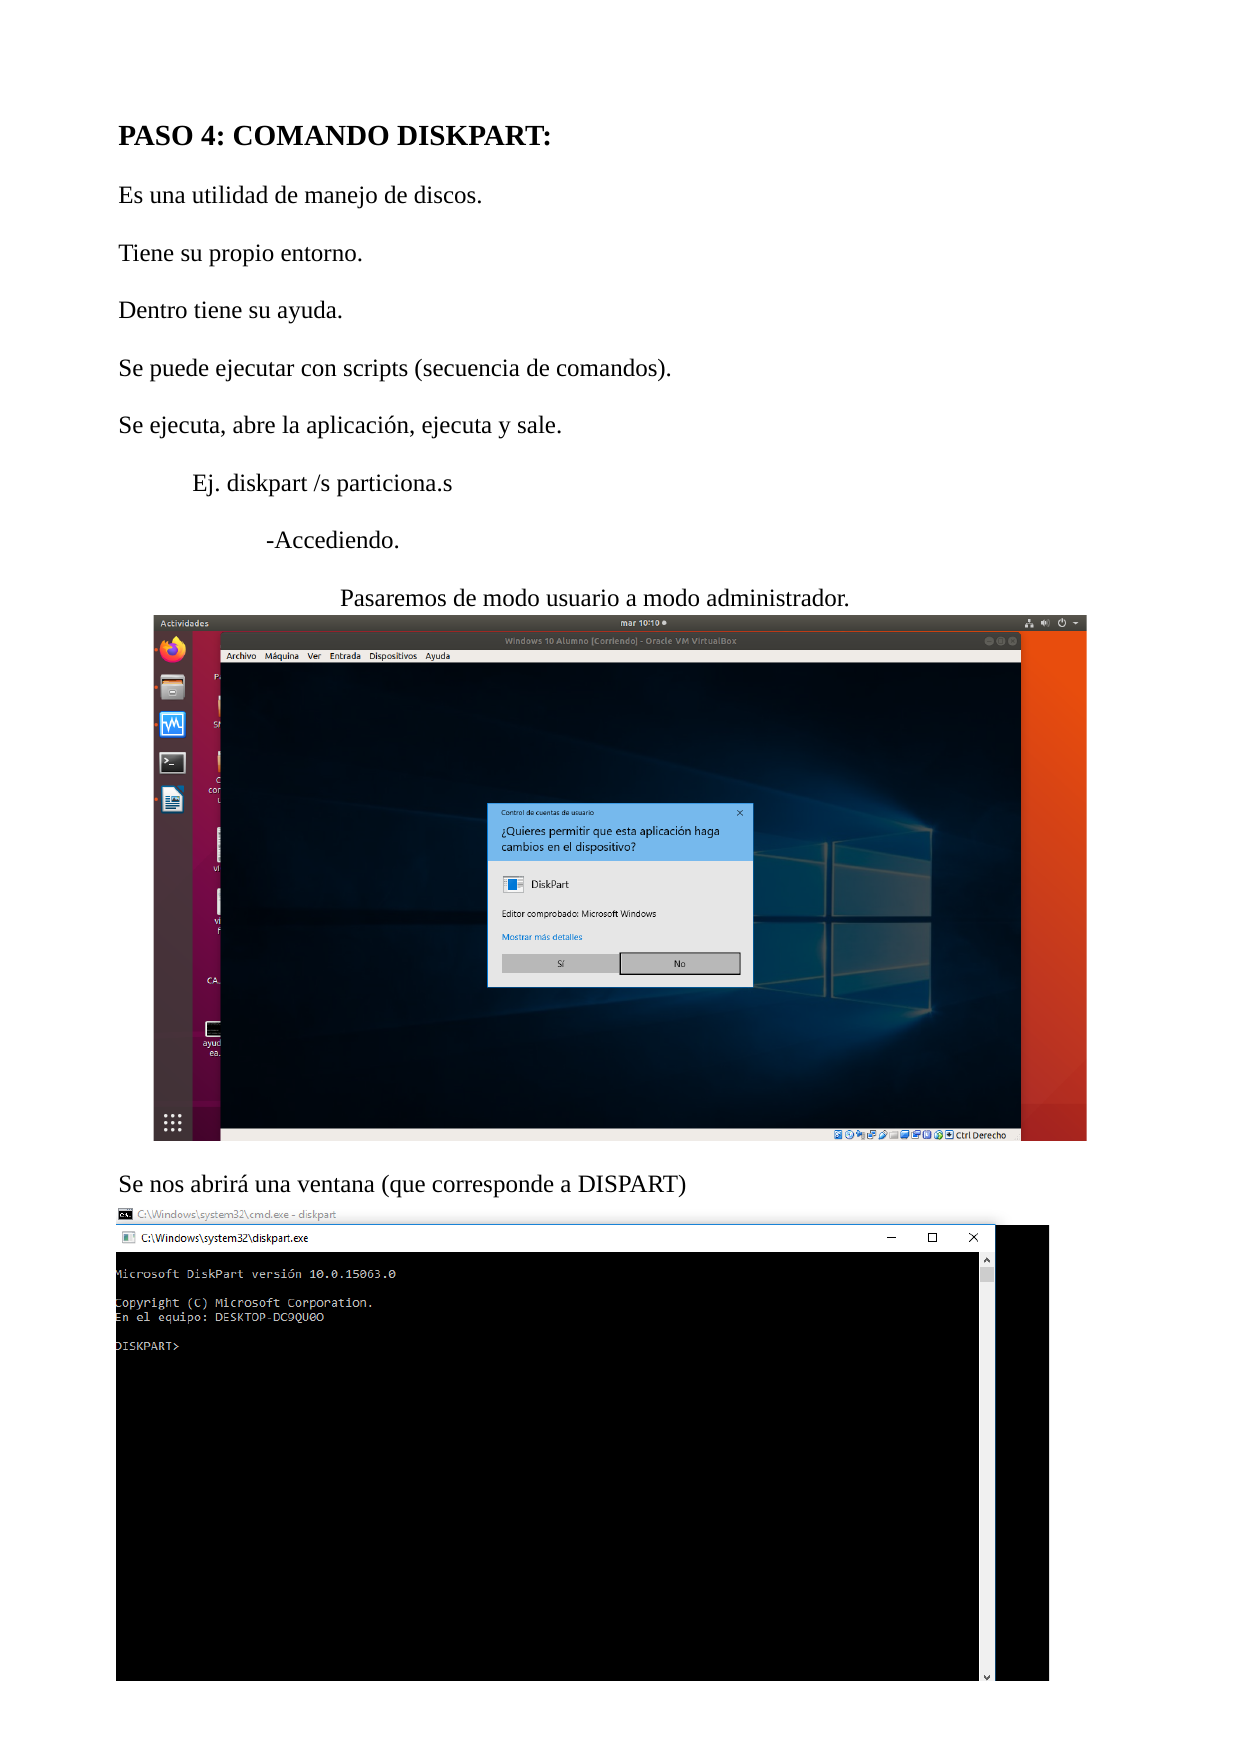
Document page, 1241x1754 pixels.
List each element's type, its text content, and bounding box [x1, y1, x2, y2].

picture [116, 1207, 1050, 1681]
text Es una utilidad de manejo de discos. [118, 180, 1122, 209]
text Tiene su propio entorno. [118, 238, 1122, 267]
text Ej. diskpart /s particiona.s [118, 468, 1122, 497]
text Se ejecuta, abre la aplicación, ejecuta y sale. [118, 410, 1122, 439]
picture [153, 615, 1087, 1141]
text -Accediendo. [118, 525, 1122, 554]
text Dentro tiene su ayuda. [118, 295, 1122, 324]
text Pasaremos de modo usuario a modo administrador. [118, 583, 1122, 612]
text Se nos abrirá una ventana (que corresponde a DISPART) [118, 1169, 1122, 1198]
text PASO 4: COMANDO DISKPART: [118, 118, 1122, 152]
text Se puede ejecutar con scripts (secuencia de comandos). [118, 353, 1122, 382]
